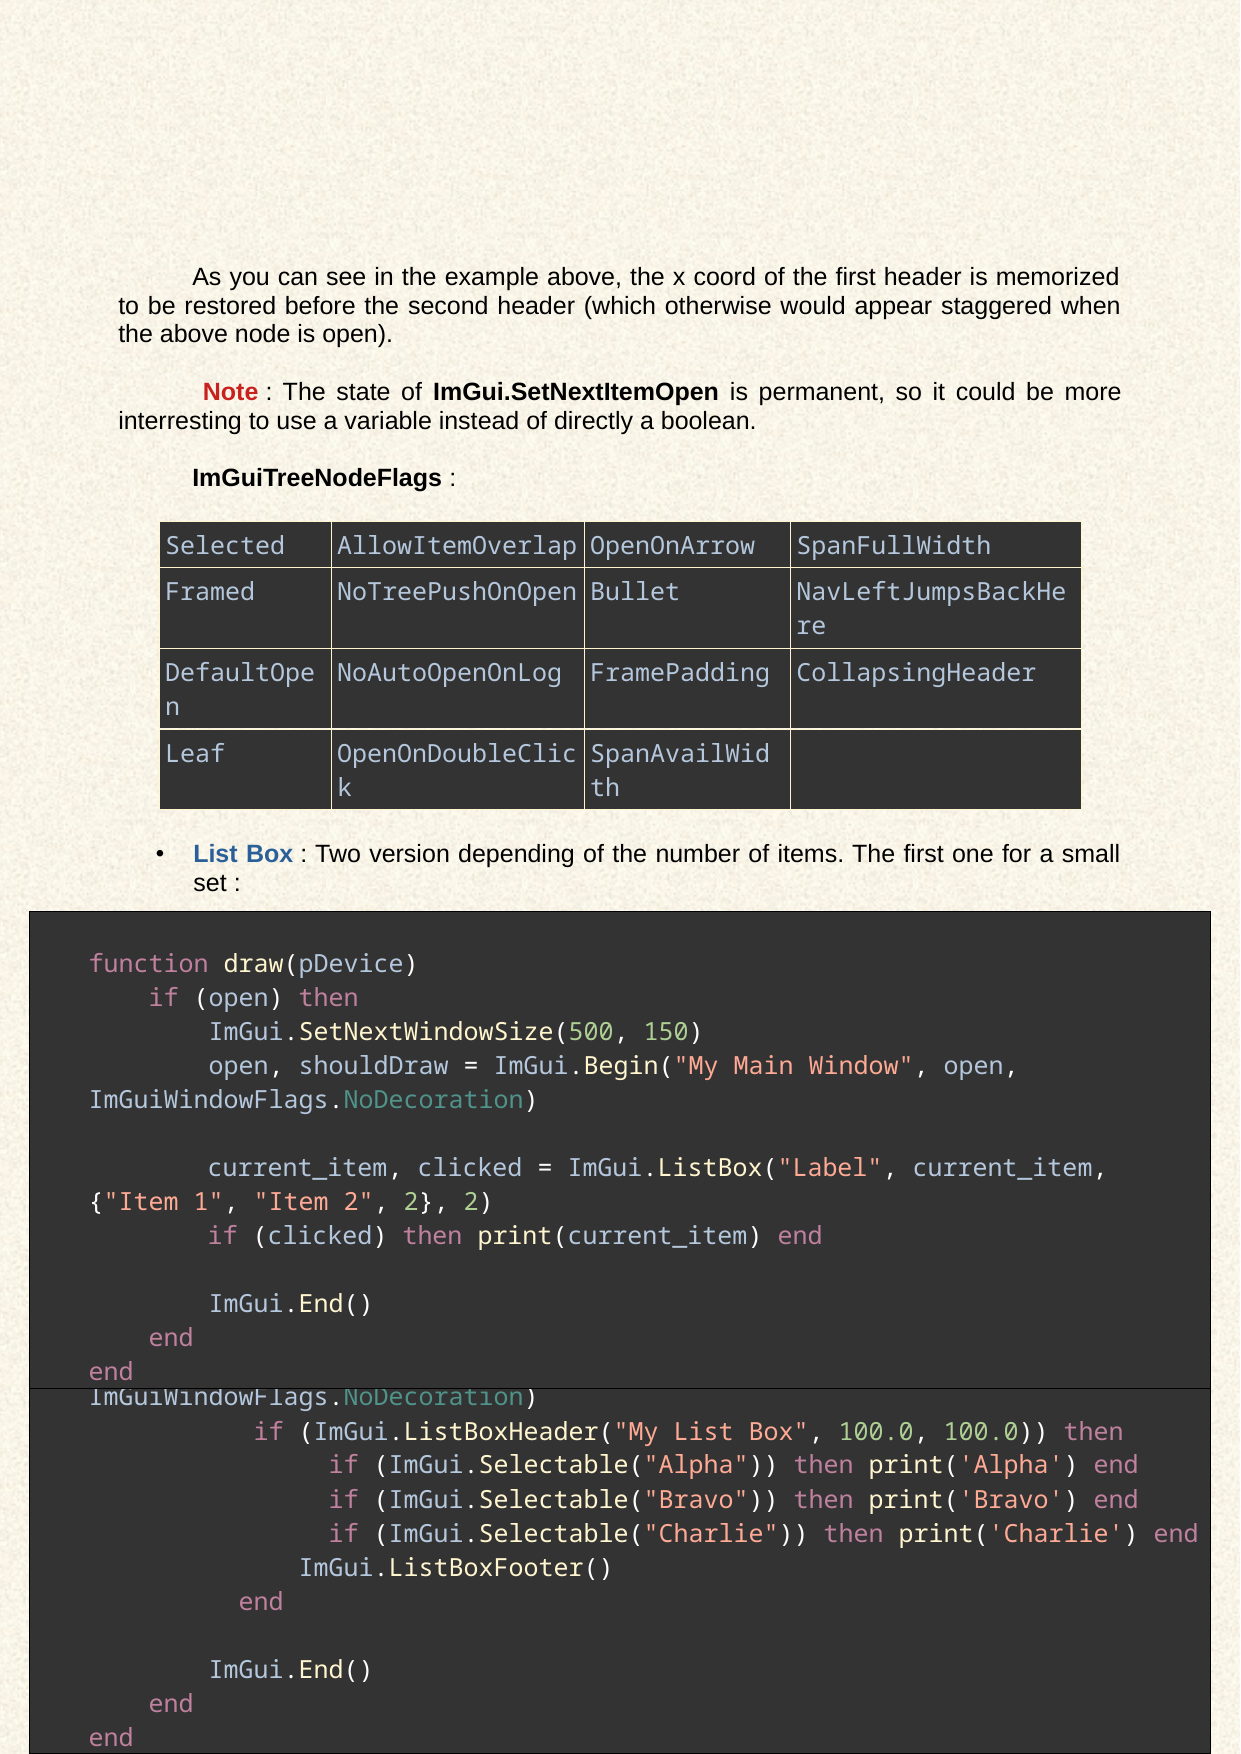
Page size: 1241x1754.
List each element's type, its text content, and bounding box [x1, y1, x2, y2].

table_cell Framed [160, 568, 331, 648]
text As you can see in the example above, the x coord of the first header is memorized to be restored before the second header (which otherwise would appear staggered when the above node is open). [118, 262, 1122, 348]
text ImGuiTreeNodeFlags : [118, 463, 1122, 492]
table_cell NavLeftJumpsBackHere [791, 568, 1081, 648]
table_cell DefaultOpen [160, 649, 331, 728]
text Note : The state of ImGui.SetNextItemOpen is permanent, so it could be more interresting to use a variable instead of directly a boolean. [118, 377, 1122, 434]
table_header Selected [160, 522, 331, 567]
table_cell Leaf [160, 730, 331, 809]
table_header SpanFullWidth [791, 522, 1081, 567]
list List Box : Two version depending of the number of items. The first one for a small set : [156, 839, 1122, 896]
table_cell OpenOnDoubleClick [332, 730, 584, 809]
table_cell CollapsingHeader [791, 649, 1081, 728]
table_header OpenOnArrow [585, 522, 790, 567]
table_cell FramePadding [585, 649, 790, 728]
table_cell [791, 730, 1081, 809]
table_cell NoTreePushOnOpen [332, 568, 584, 648]
table_cell Bullet [585, 568, 790, 648]
table_cell SpanAvailWidth [585, 730, 790, 809]
picture [0, 0, 1241, 1754]
table_cell NoAutoOpenOnLog [332, 649, 584, 728]
table_header AllowItemOverlap [332, 522, 584, 567]
